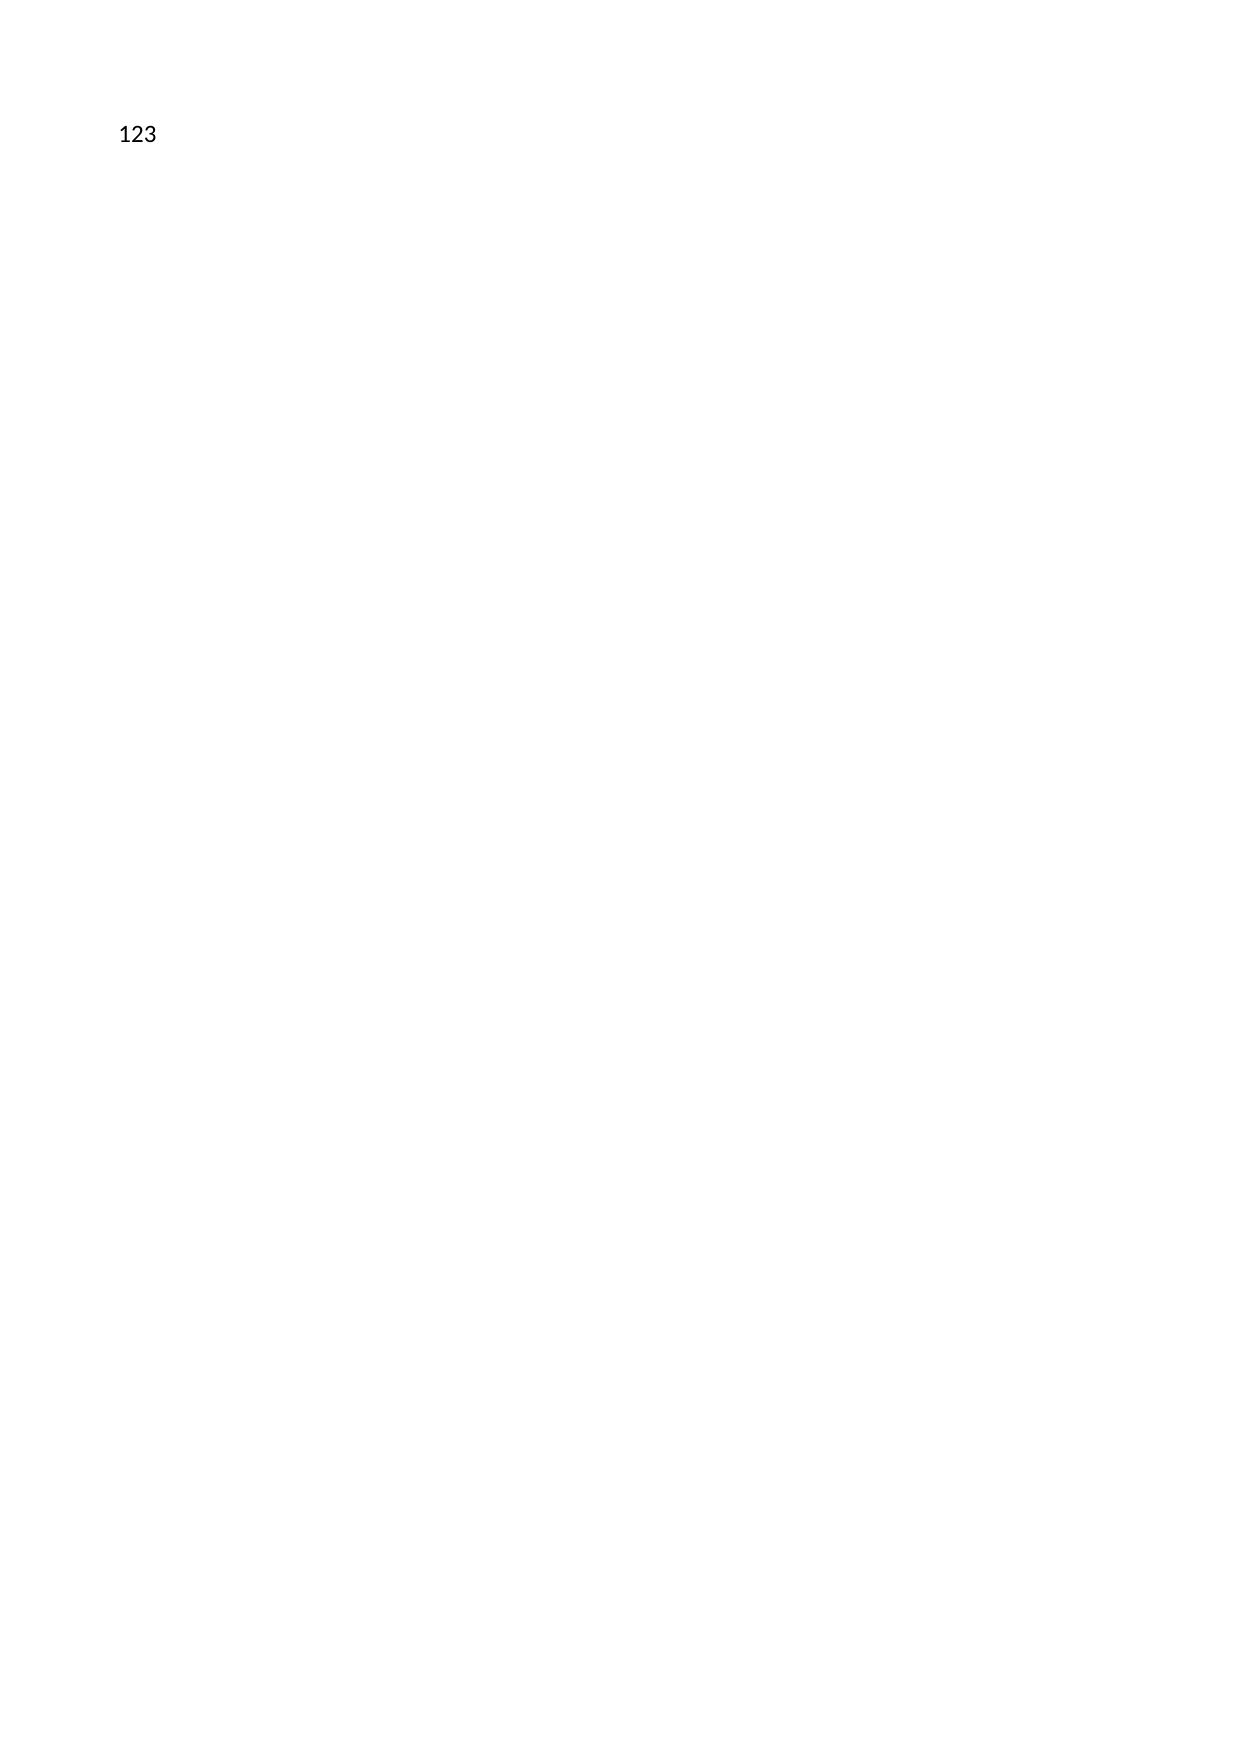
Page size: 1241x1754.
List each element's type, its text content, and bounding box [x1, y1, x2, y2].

text 12 [118, 118, 1122, 149]
